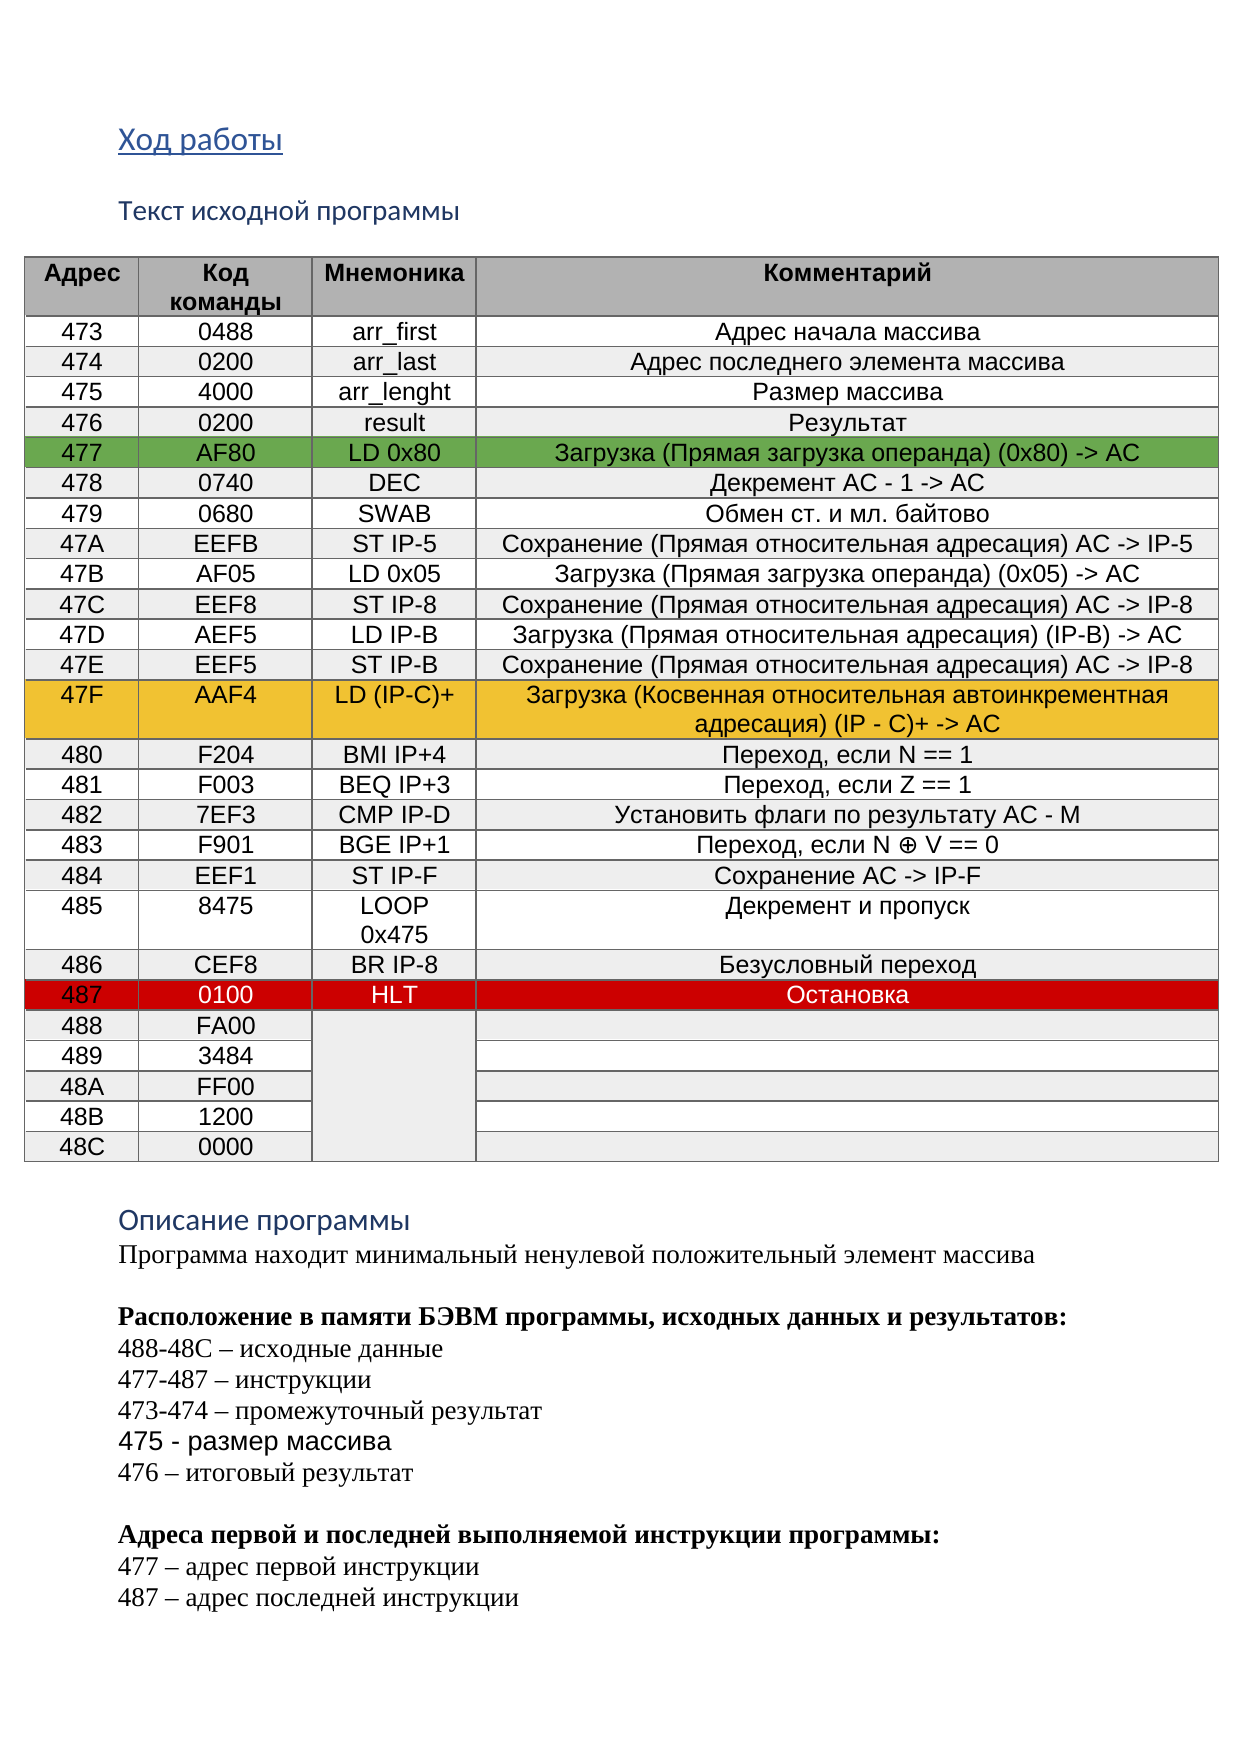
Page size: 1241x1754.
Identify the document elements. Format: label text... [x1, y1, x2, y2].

subtitle Описание программы [118, 1200, 1122, 1238]
table_cell AAF4 [139, 681, 311, 738]
table_cell Сохранение (Прямая относительная адресация) AC -> IP-8 [477, 590, 1218, 618]
table_cell 0100 [139, 981, 311, 1009]
table_cell ST IP-F [313, 861, 475, 889]
table_cell 47B [25, 559, 138, 588]
table_cell Сохранение AC -> IP-F [477, 861, 1218, 889]
table_cell Переход, если N == 1 [477, 740, 1218, 768]
text 473-474 – промежуточный результат [118, 1394, 1122, 1425]
table_cell 48A [25, 1071, 138, 1100]
table_cell 473 [25, 316, 138, 346]
text Программа находит минимальный ненулевой положительный элемент массива [118, 1238, 1122, 1269]
table_cell 485 [25, 891, 138, 949]
table_cell Установить флаги по результату AC - M [477, 800, 1218, 829]
table_cell FF00 [139, 1072, 311, 1100]
table_cell LOOP 0x475 [313, 891, 475, 949]
table_cell 48B [25, 1101, 138, 1131]
table_cell Загрузка (Косвенная относительная автоинкрементная адресация) (IP - C)+ -> AC [477, 681, 1218, 738]
table_cell Загрузка (Прямая относительная адресация) (IP-B) -> AC [477, 620, 1218, 649]
table_cell F003 [139, 770, 311, 799]
table_cell 0488 [139, 317, 311, 346]
table_cell 47A [25, 529, 138, 558]
table_cell CEF8 [139, 950, 311, 979]
table_header Код команды [139, 258, 311, 315]
subtitle Ход работы [118, 118, 1122, 159]
table_cell [477, 1102, 1218, 1131]
table_cell [477, 1132, 1218, 1161]
table_cell 47D [25, 619, 138, 649]
table_cell ST IP-B [313, 650, 475, 679]
table_cell arr_last [313, 347, 475, 376]
table_header Адрес [25, 258, 138, 315]
table_cell AEF5 [139, 620, 311, 649]
text Адреса первой и последней выполняемой инструкции программы: [118, 1519, 1122, 1550]
table_cell BMI IP+4 [313, 740, 475, 768]
table_cell Сохранение (Прямая относительная адресация) AC -> IP-5 [477, 529, 1218, 558]
table_cell 480 [25, 739, 138, 768]
table_cell 0000 [139, 1132, 311, 1161]
table_cell 48C [25, 1132, 138, 1161]
table_cell 475 [25, 377, 138, 406]
table_cell LD (IP-C)+ [313, 681, 475, 738]
table_cell Остановка [477, 981, 1218, 1009]
table_cell EEFB [139, 529, 311, 558]
table_cell Адрес начала массива [477, 317, 1218, 346]
table_cell 477 [25, 438, 138, 467]
table_cell Загрузка (Прямая загрузка операнда) (0x80) -> AC [477, 438, 1218, 467]
table_cell 481 [25, 769, 138, 799]
table_cell 479 [25, 498, 138, 527]
table_cell [313, 1011, 475, 1161]
table_cell result [313, 408, 475, 436]
table_cell 474 [25, 347, 138, 376]
table_cell Результат [477, 408, 1218, 436]
table_cell ST IP-5 [313, 529, 475, 558]
table_cell arr_lenght [313, 377, 475, 406]
table_cell EEF1 [139, 861, 311, 889]
table_cell LD 0x80 [313, 438, 475, 467]
table_cell Переход, если N ⊕ V == 0 [477, 831, 1218, 859]
table_cell HLT [313, 981, 475, 1009]
table_cell Сохранение (Прямая относительная адресация) AC -> IP-8 [477, 650, 1218, 679]
table_cell Размер массива [477, 377, 1218, 406]
table_cell 489 [25, 1041, 138, 1070]
table_cell BEQ IP+3 [313, 770, 475, 799]
table_cell SWAB [313, 499, 475, 527]
text Расположение в памяти БЭВМ программы, исходных данных и результатов: [118, 1301, 1122, 1332]
table_cell Безусловный переход [477, 950, 1218, 979]
table_cell LD 0x05 [313, 559, 475, 588]
table_cell 47F [25, 680, 138, 738]
table_cell Загрузка (Прямая загрузка операнда) (0x05) -> AC [477, 559, 1218, 588]
table_header Мнемоника [313, 258, 475, 315]
table_cell 483 [25, 830, 138, 859]
table_cell 486 [25, 950, 138, 979]
subtitle Текст исходной программы [118, 192, 1122, 227]
table_cell Адрес последнего элемента массива [477, 347, 1218, 376]
table_cell FA00 [139, 1011, 311, 1039]
table_cell AF05 [139, 559, 311, 588]
table_cell 0680 [139, 499, 311, 527]
table_cell EEF8 [139, 590, 311, 618]
table_cell 487 [25, 980, 138, 1009]
table_cell DEC [313, 468, 475, 497]
table_cell F901 [139, 831, 311, 859]
table_cell 47E [25, 650, 138, 679]
table_cell BR IP-8 [313, 950, 475, 979]
table_cell 3484 [139, 1041, 311, 1070]
table_header Комментарий [477, 258, 1218, 315]
table_cell [477, 1041, 1218, 1070]
table_cell 47C [25, 589, 138, 618]
text 477-487 – инструкции [118, 1363, 1122, 1394]
table_cell 484 [25, 860, 138, 889]
table_cell arr_first [313, 317, 475, 346]
table_cell EEF5 [139, 650, 311, 679]
text 475 - размер массива [118, 1425, 1122, 1456]
table_cell Обмен ст. и мл. байтово [477, 499, 1218, 527]
table_cell 482 [25, 800, 138, 829]
text 476 – итоговый результат [118, 1456, 1122, 1487]
table_cell 8475 [139, 891, 311, 949]
table_cell 476 [25, 407, 138, 436]
table_cell 0200 [139, 408, 311, 436]
table_cell 478 [25, 468, 138, 497]
table_cell 0200 [139, 347, 311, 376]
table_cell Декремент и пропуск [477, 891, 1218, 949]
table_cell 0740 [139, 468, 311, 497]
table_cell [477, 1011, 1218, 1039]
table_cell 488 [25, 1010, 138, 1039]
text 488-48С – исходные данные [118, 1332, 1122, 1363]
table_cell Декремент AC - 1 -> AC [477, 468, 1218, 497]
table_cell ST IP-8 [313, 590, 475, 618]
table_cell 1200 [139, 1102, 311, 1131]
table_cell [477, 1072, 1218, 1100]
text 477 – адрес первой инструкции [118, 1550, 1122, 1581]
table_cell LD IP-B [313, 620, 475, 649]
table_cell F204 [139, 740, 311, 768]
table_cell BGE IP+1 [313, 831, 475, 859]
table_cell 4000 [139, 377, 311, 406]
table_cell 7EF3 [139, 800, 311, 829]
table_cell Переход, если Z == 1 [477, 770, 1218, 799]
table_cell AF80 [139, 438, 311, 467]
table_cell CMP IP-D [313, 800, 475, 829]
text 487 – адрес последней инструкции [118, 1581, 1122, 1612]
